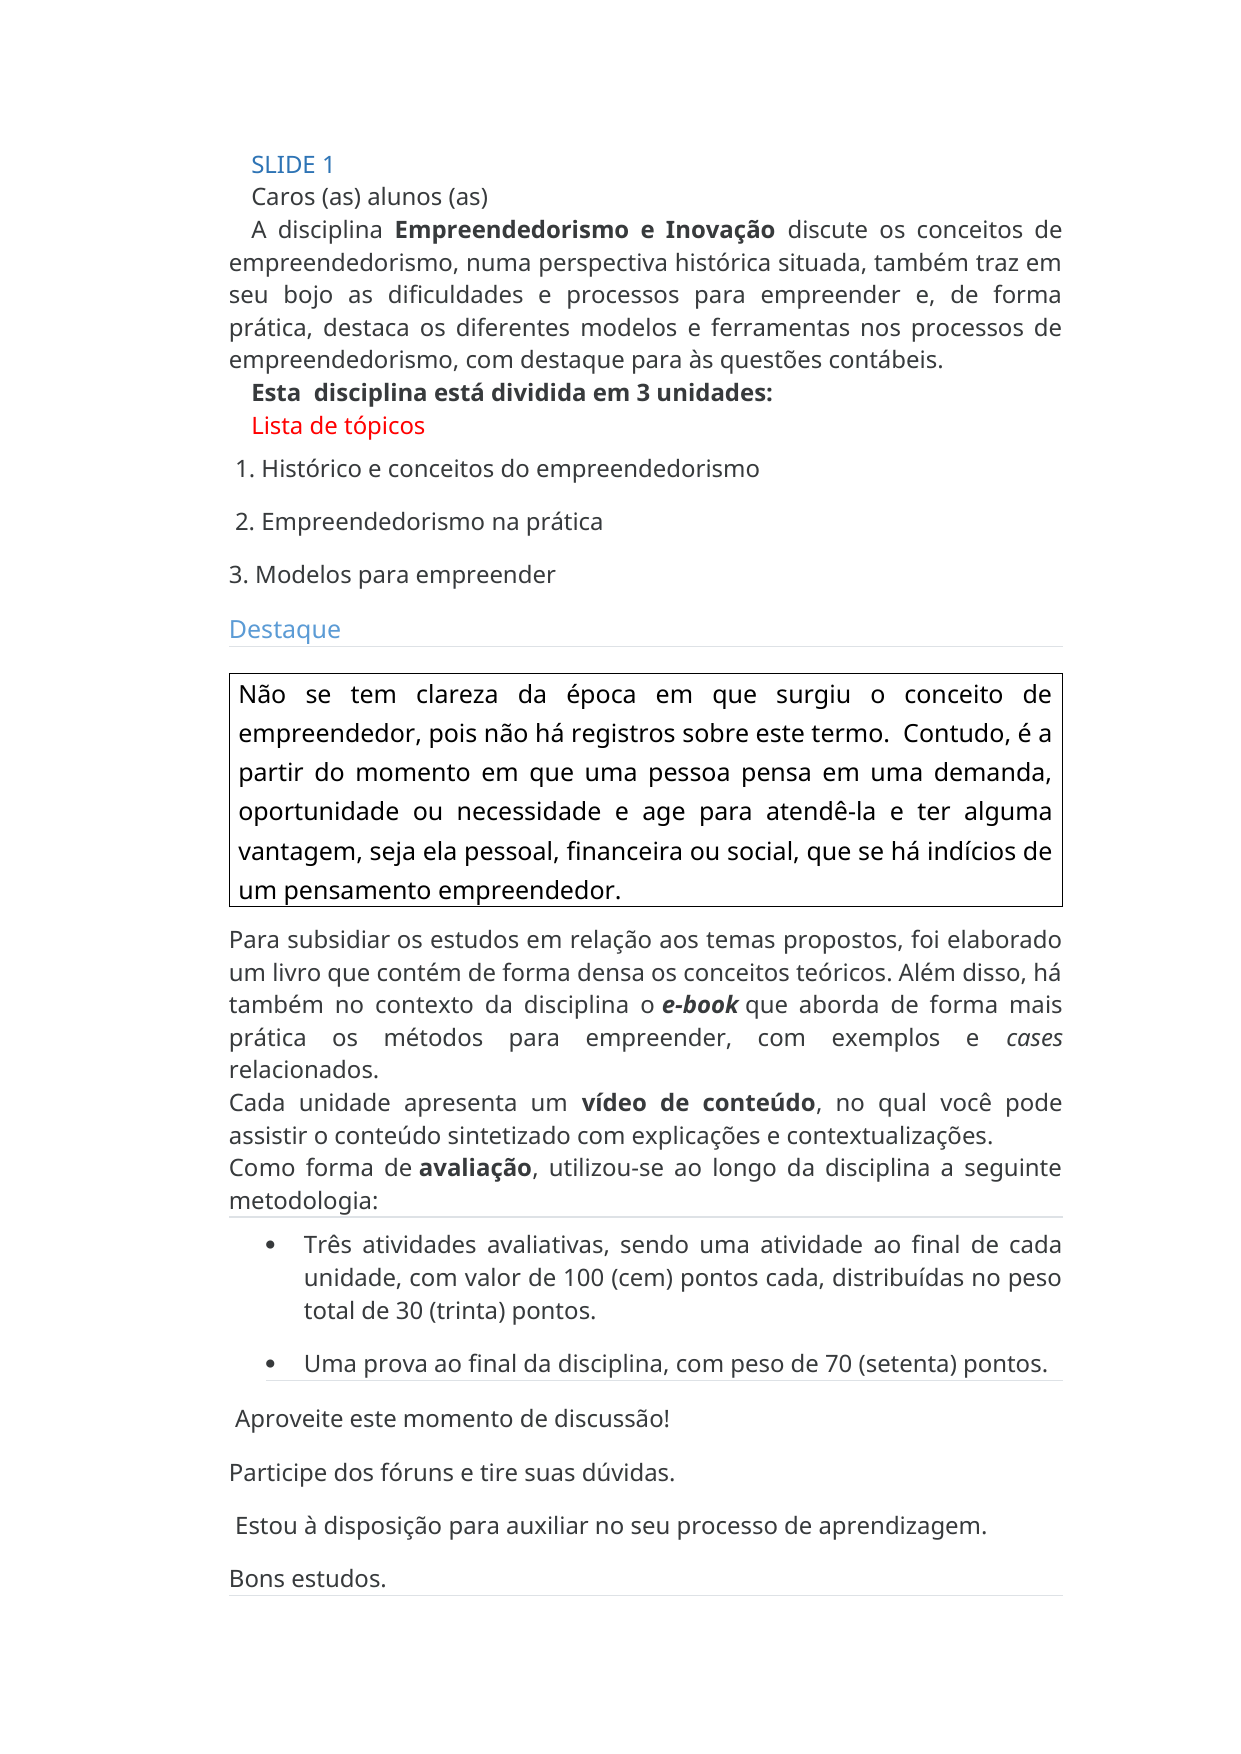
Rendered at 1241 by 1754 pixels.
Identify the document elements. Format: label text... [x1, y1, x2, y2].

text Cada unidade apresenta um vídeo de conteúdo, no qual você pode assistir o conteúdo sintetizado com explicações e contextualizações. [229, 1086, 1063, 1151]
text Para subsidiar os estudos em relação aos temas propostos, foi elaborado um livro que contém de forma densa os conceitos teóricos. Além disso, há também no contexto da disciplina o e-book que aborda de forma mais prática os métodos para empreender, com exemplos e cases relacionados. [229, 923, 1063, 1086]
text Esta disciplina está dividida em 3 unidades: [229, 376, 1063, 408]
list Uma prova ao final da disciplina, com peso de 70 (setenta) pontos. [266, 1347, 1063, 1380]
text 3. Modelos para empreender [229, 558, 1063, 591]
text Destaque [229, 612, 1063, 646]
text Bons estudos. [229, 1562, 1063, 1595]
text Participe dos fóruns e tire suas dúvidas. [229, 1455, 1063, 1488]
text Lista de tópicos [229, 408, 1063, 441]
list Três atividades avaliativas, sendo uma atividade ao final de cada unidade, com valor de 100 (cem) pontos cada, distribuídas no peso total de 30 (trinta) pontos. [266, 1228, 1063, 1326]
text Aproveite este momento de discussão! [229, 1402, 1063, 1434]
text 2. Empreendedorismo na prática [229, 505, 1063, 537]
text Caros (as) alunos (as) [229, 180, 1063, 213]
text A disciplina Empreendedorismo e Inovação discute os conceitos de empreendedorismo, numa perspectiva histórica situada, também traz em seu bojo as dificuldades e processos para empreender e, de forma prática, destaca os diferentes modelos e ferramentas nos processos de empreendedorismo, com destaque para às questões contábeis. [229, 213, 1063, 376]
text Como forma de avaliação, utilizou-se ao longo da disciplina a seguinte metodologia: [229, 1151, 1063, 1216]
text Estou à disposição para auxiliar no seu processo de aprendizagem. [229, 1509, 1063, 1541]
text Não se tem clareza da época em que surgiu o conceito de empreendedor, pois não há registros sobre este termo. Contudo, é a partir do momento em que uma pessoa pensa em uma demanda, oportunidade ou necessidade e age para atendê-la e ter alguma vantagem, seja ela pessoal, financeira ou social, que se há indícios de um pensamento empreendedor. [230, 674, 1062, 906]
text 1. Histórico e conceitos do empreendedorismo [229, 451, 1063, 484]
text SLIDE 1 [229, 148, 1063, 180]
